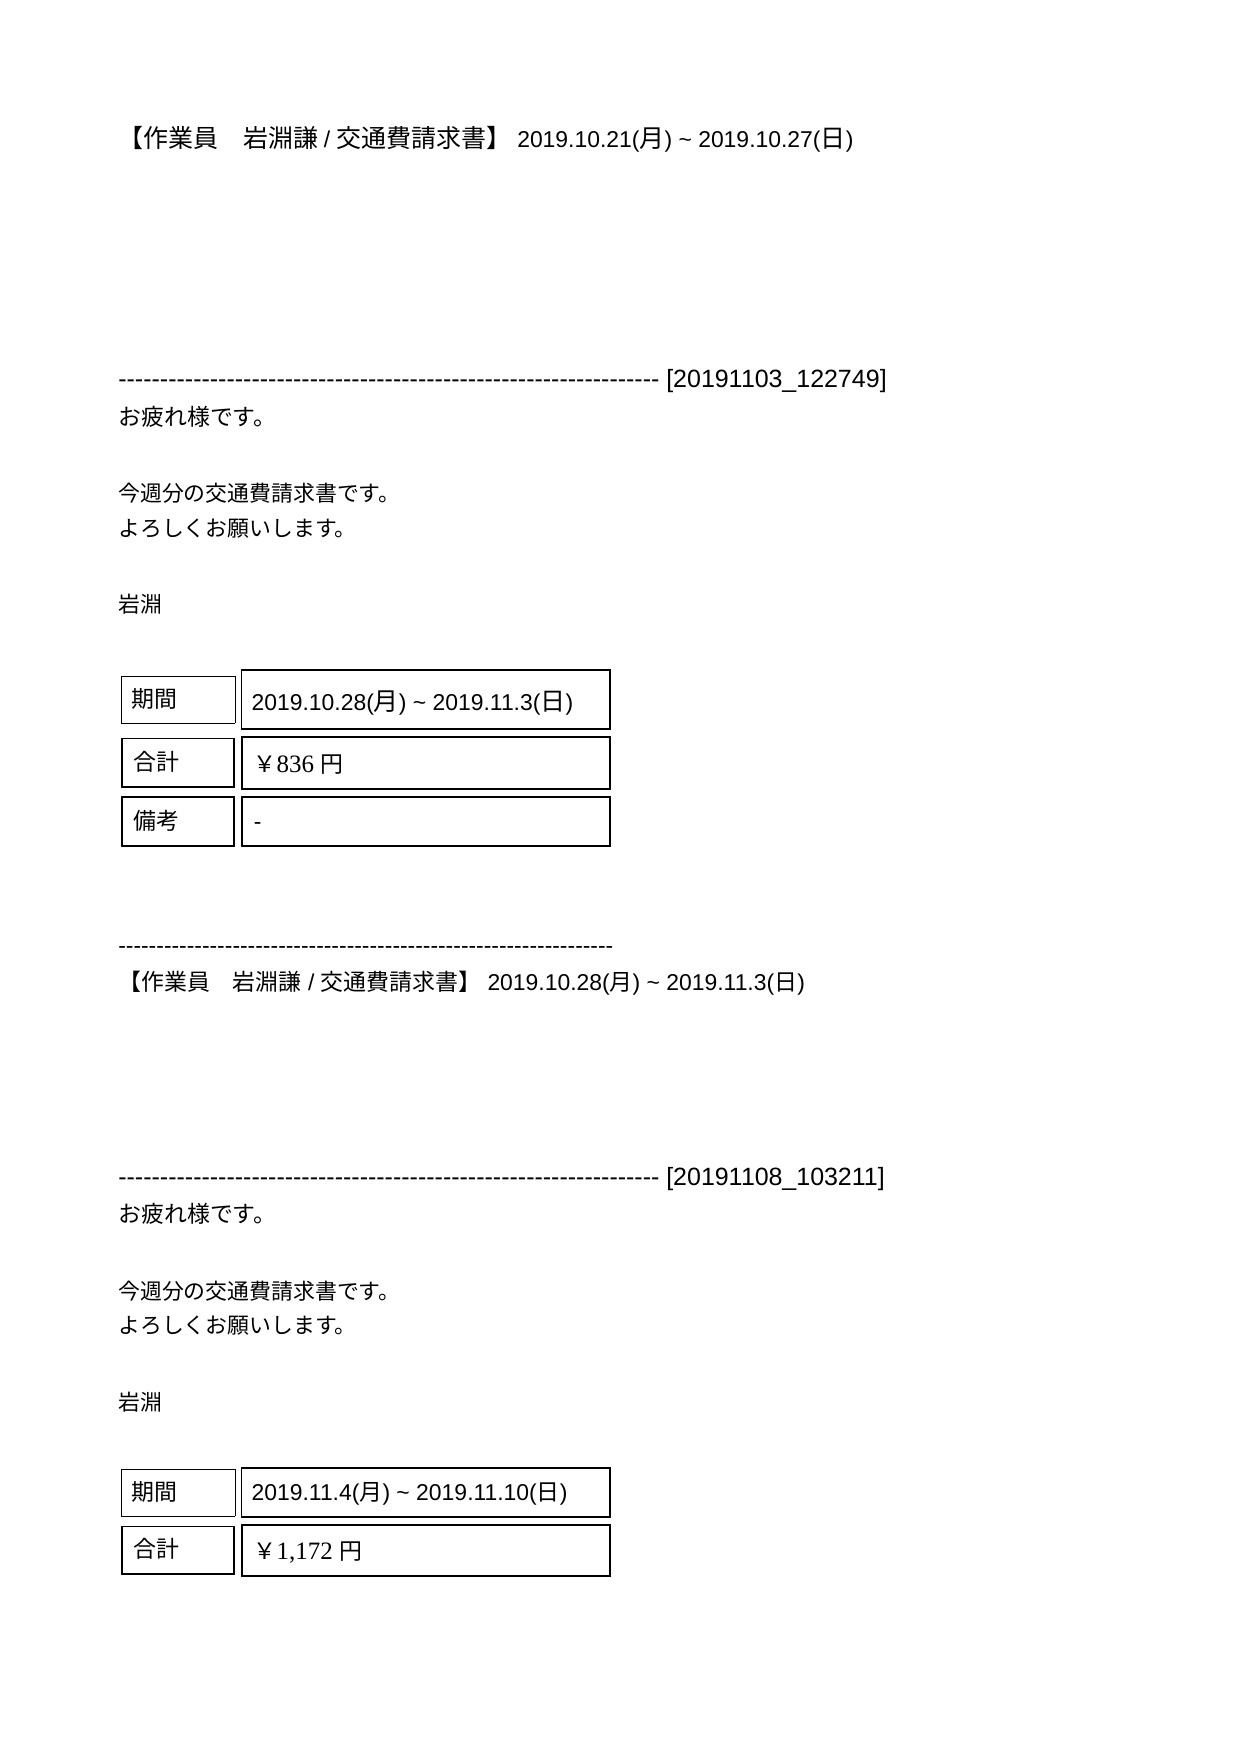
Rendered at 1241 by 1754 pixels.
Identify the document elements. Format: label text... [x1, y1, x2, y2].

text 岩淵 [118, 1389, 1122, 1414]
text よろしくお願いします。 [118, 516, 1122, 541]
table_header 期間 [118, 1464, 238, 1521]
text お疲れ様です。 [118, 404, 1122, 430]
table_header 期間 [118, 666, 238, 733]
text ----------------------------------------------------------------- [20191108_103211] [118, 1162, 1122, 1190]
text ----------------------------------------------------------------- [118, 932, 1122, 959]
text 今週分の交通費請求書です。 [118, 1279, 1122, 1304]
table_cell 合計 [118, 1521, 238, 1580]
table_header 2019.10.28(月) ~ 2019.11.3(日) [238, 666, 614, 733]
table_header 2019.11.4(月) ~ 2019.11.10(日) [238, 1464, 614, 1521]
table_cell 備考 [118, 793, 238, 850]
text お疲れ様です。 [118, 1201, 1122, 1227]
table_cell ￥1,172 円 [238, 1521, 614, 1580]
text 岩淵 [118, 592, 1122, 617]
text 【作業員 岩淵謙 / 交通費請求書】 2019.10.21(月) ~ 2019.10.27(日) [118, 118, 1122, 154]
text ----------------------------------------------------------------- [20191103_122749] [118, 364, 1122, 393]
table_cell 合計 [118, 733, 238, 793]
text 今週分の交通費請求書です。 [118, 481, 1122, 506]
text 【作業員 岩淵謙 / 交通費請求書】 2019.10.28(月) ~ 2019.11.3(日) [118, 969, 1122, 995]
table_cell ￥836 円 [238, 733, 614, 793]
table_cell - [238, 793, 614, 850]
text よろしくお願いします。 [118, 1313, 1122, 1339]
